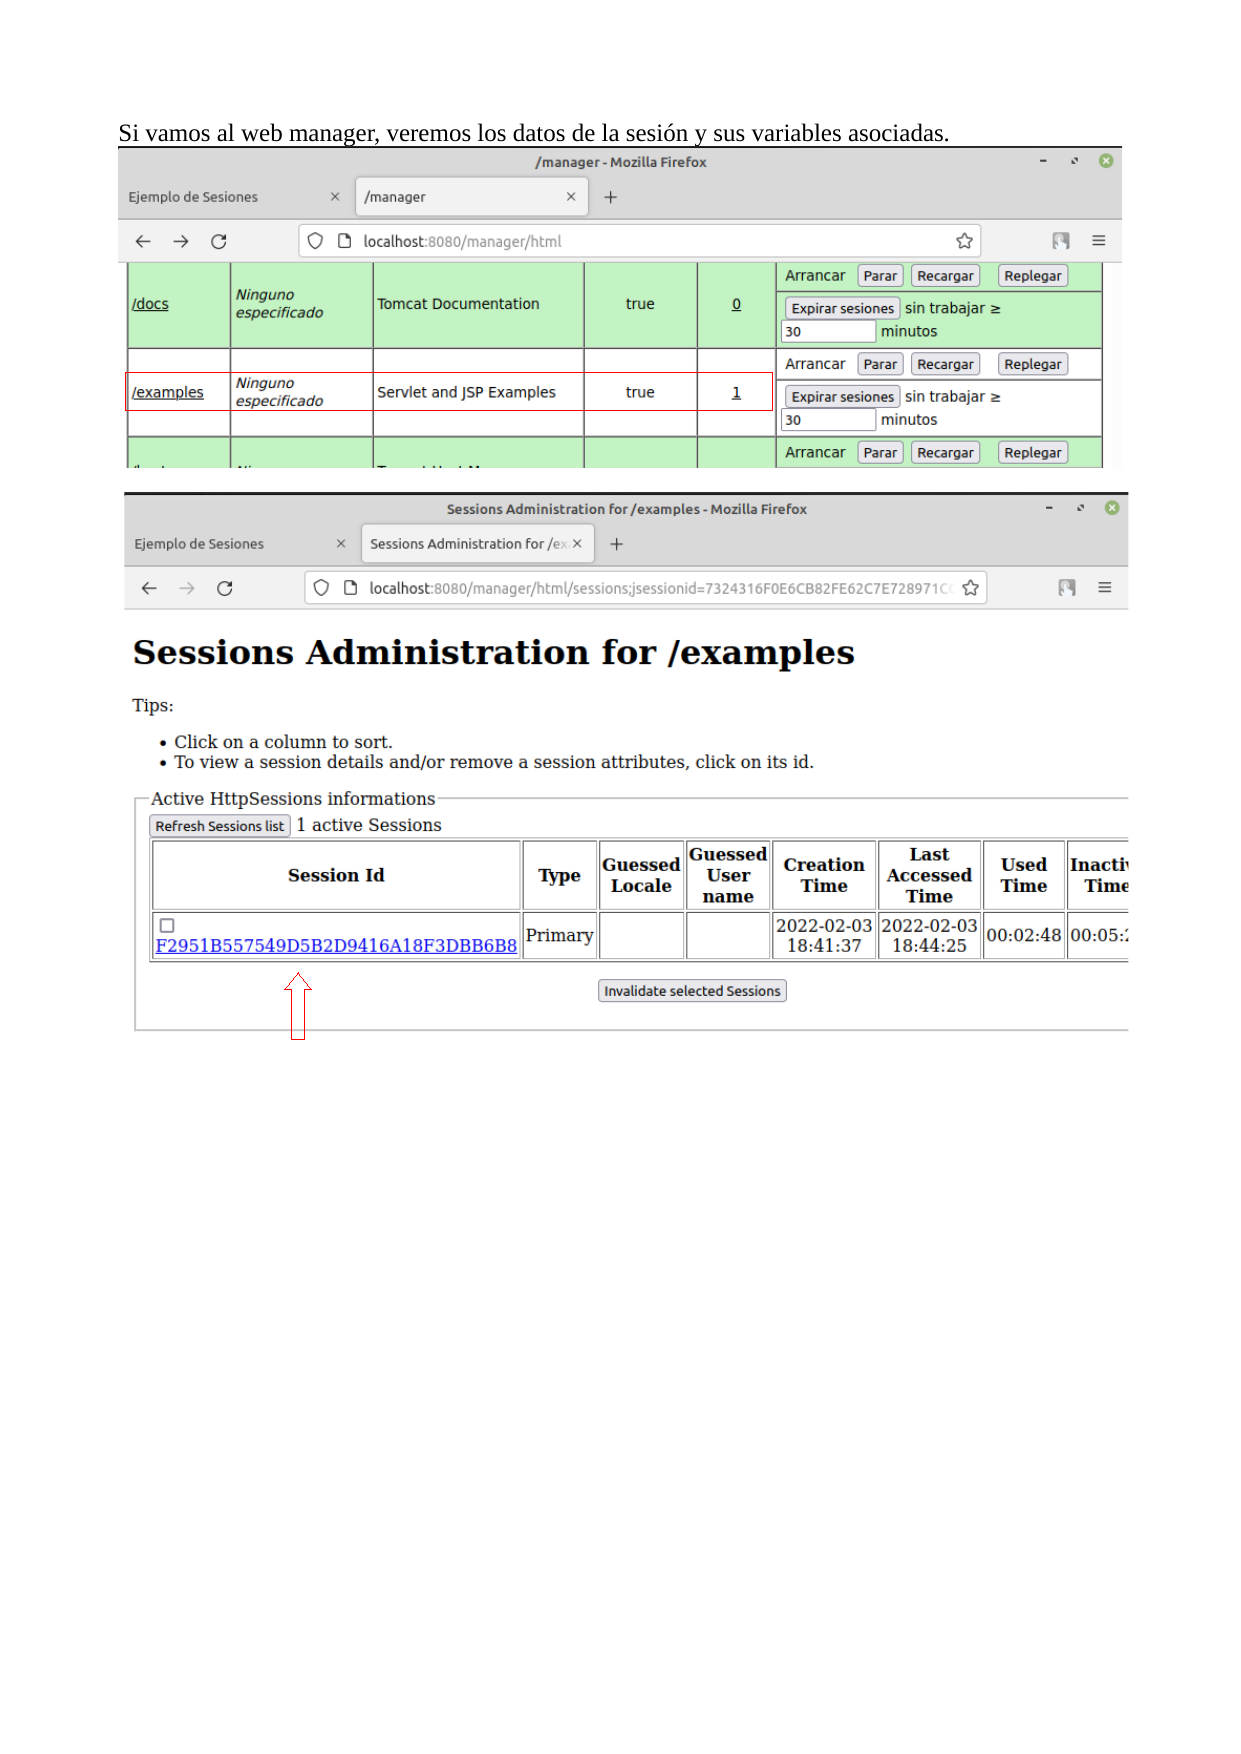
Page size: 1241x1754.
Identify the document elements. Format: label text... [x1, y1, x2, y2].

text Si vamos al web manager, veremos los datos de la sesión y sus variables asociadas. [118, 118, 1122, 146]
picture [118, 146, 1123, 468]
picture [124, 492, 1129, 1040]
